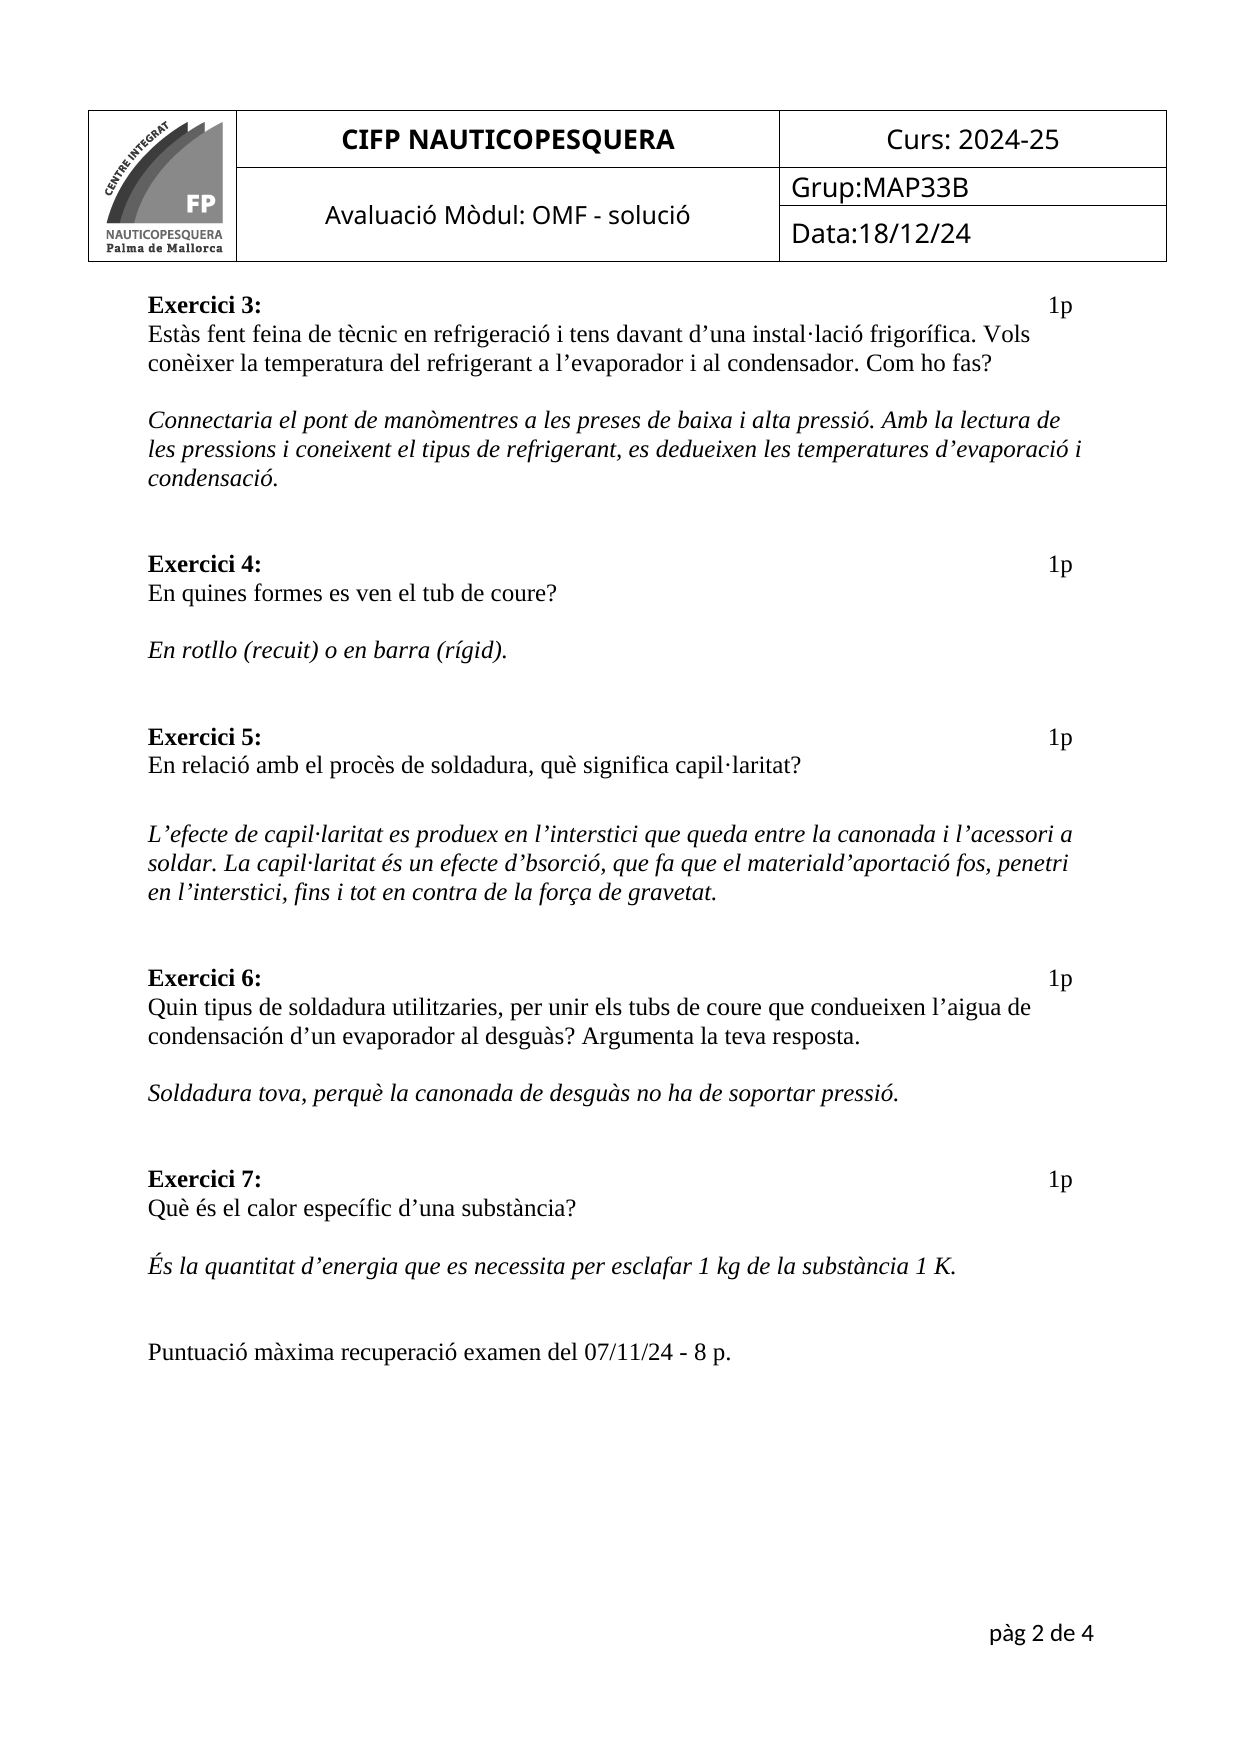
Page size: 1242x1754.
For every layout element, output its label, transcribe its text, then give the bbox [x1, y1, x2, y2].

text Exercici 6: 1p [148, 963, 1094, 992]
text Exercici 3: 1p [148, 290, 1094, 319]
text És la quantitat d’energia que es necessita per esclafar 1 kg de la substància 1 K. [148, 1251, 1094, 1279]
picture [100, 111, 229, 260]
text Soldadura tova, perquè la canonada de desguàs no ha de soportar pressió. [148, 1078, 1094, 1107]
text En quines formes es ven el tub de coure? [148, 578, 1094, 607]
text Exercici 5: 1p [148, 722, 1094, 750]
text Puntuació màxima recuperació examen del 07/11/24 - 8 p. [148, 1337, 1094, 1366]
text Connectaria el pont de manòmentres a les preses de baixa i alta pressió. Amb la lectura de les pressions i coneixent el tipus de refrigerant, es dedueixen les temperatures d’evaporació i condensació. [148, 405, 1094, 492]
text Estàs fent feina de tècnic en refrigeració i tens davant d’una instal·lació frigorífica. Vols conèixer la temperatura del refrigerant a l’evaporador i al condensador. Com ho fas? [148, 319, 1094, 377]
text L’efecte de capil·laritat es produex en l’interstici que queda entre la canonada i l’acessori a soldar. La capil·laritat és un efecte d’bsorció, que fa que el materiald’aportació fos, penetri en l’interstici, fins i tot en contra de la força de gravetat. [148, 819, 1094, 906]
text En rotllo (recuit) o en barra (rígid). [148, 635, 1094, 664]
text Exercici 4: 1p [148, 549, 1094, 578]
text Exercici 7: 1p [148, 1164, 1094, 1193]
text En relació amb el procès de soldadura, què significa capil·laritat? [148, 750, 1094, 779]
text Què és el calor específic d’una substància? [148, 1193, 1094, 1222]
text Quin tipus de soldadura utilitzaries, per unir els tubs de coure que condueixen l’aigua de condensación d’un evaporador al desguàs? Argumenta la teva resposta. [148, 992, 1094, 1049]
